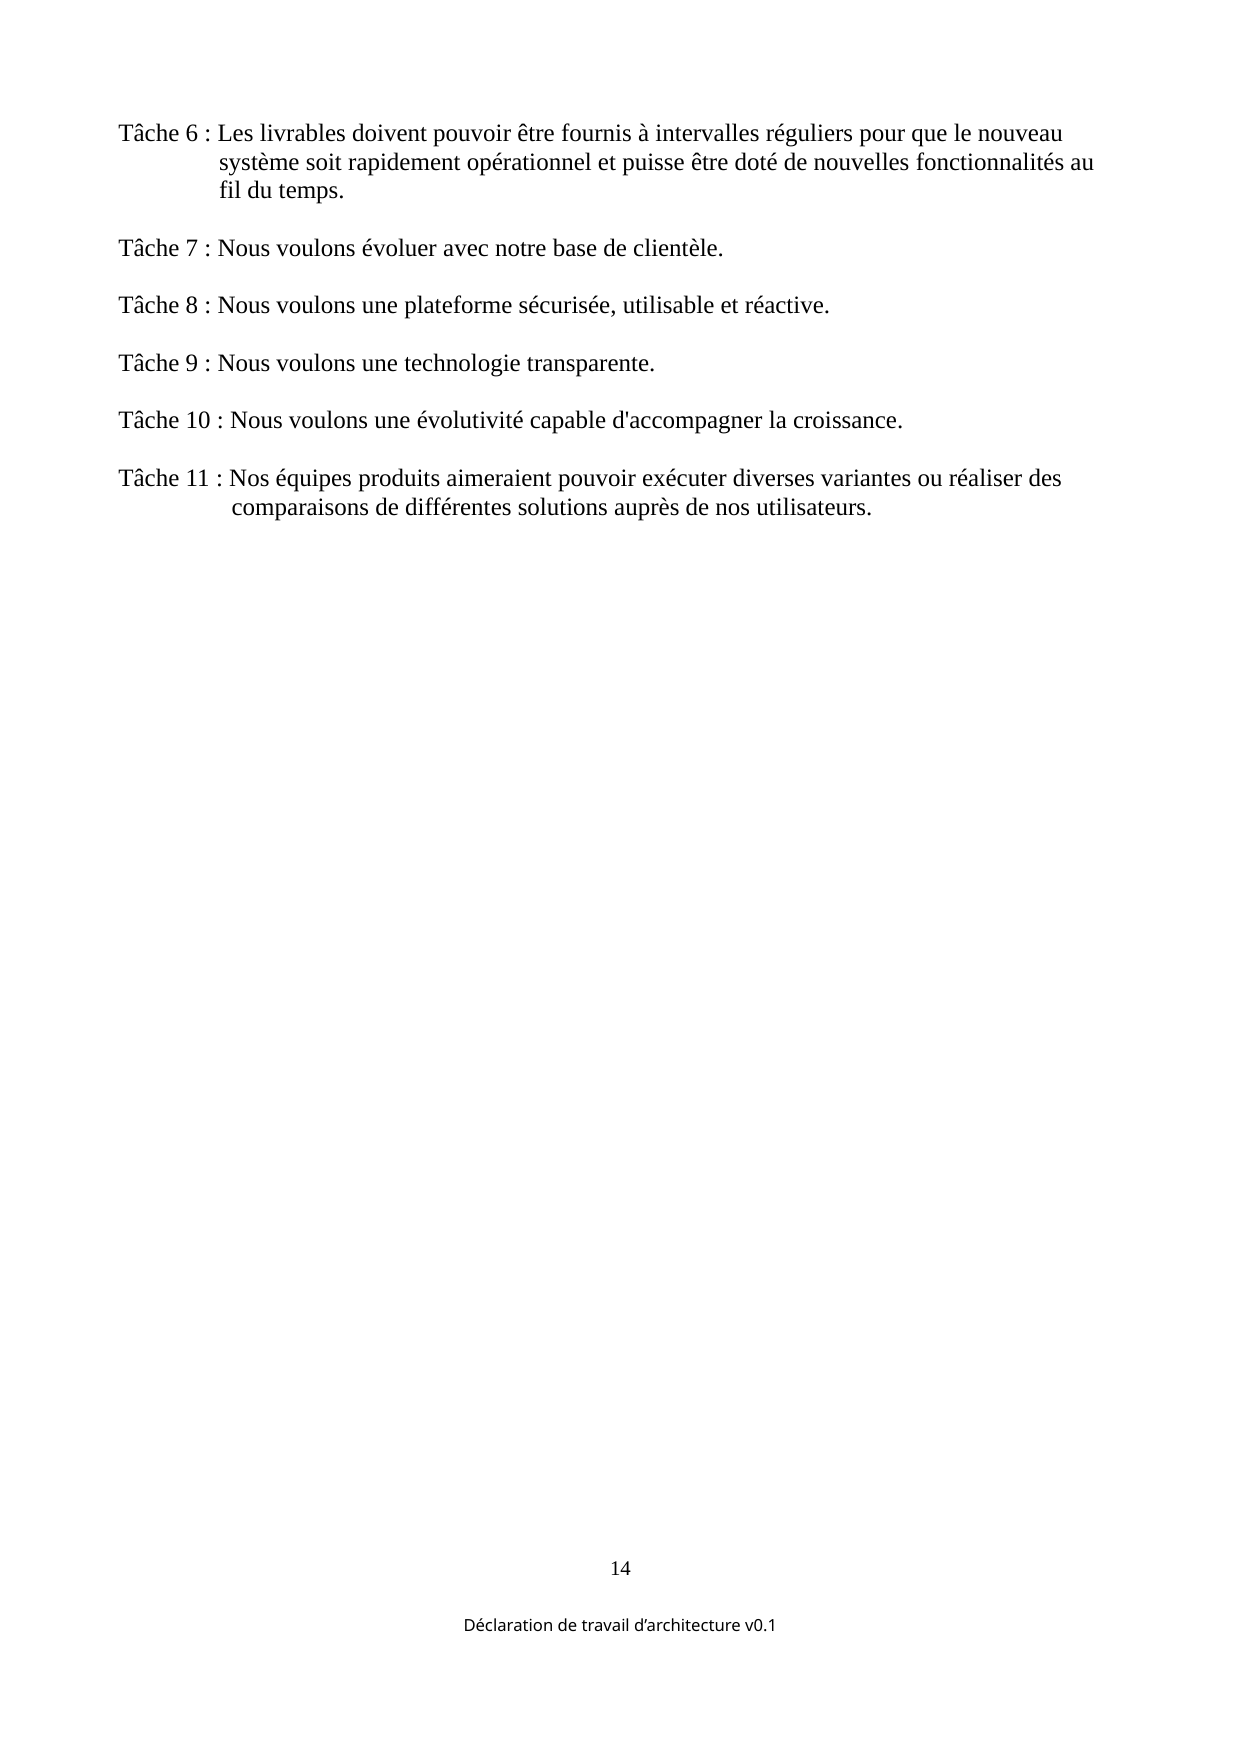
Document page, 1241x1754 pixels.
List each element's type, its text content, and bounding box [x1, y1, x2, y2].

text comparaisons de différentes solutions auprès de nos utilisateurs. [118, 492, 1122, 521]
text Tâche 10 : Nous voulons une évolutivité capable d'accompagner la croissance. [118, 406, 1122, 434]
text Tâche 6 : Les livrables doivent pouvoir être fournis à intervalles réguliers pour que le nouveau [118, 118, 1122, 147]
text Tâche 7 : Nous voulons évoluer avec notre base de clientèle. [118, 233, 1122, 262]
text Tâche 9 : Nous voulons une technologie transparente. [118, 348, 1122, 377]
text Tâche 11 : Nos équipes produits aimeraient pouvoir exécuter diverses variantes ou réaliser des [118, 463, 1122, 492]
text système soit rapidement opérationnel et puisse être doté de nouvelles fonctionnalités au [118, 147, 1122, 176]
text Tâche 8 : Nous voulons une plateforme sécurisée, utilisable et réactive. [118, 291, 1122, 319]
text fil du temps. [118, 176, 1122, 204]
text 12 [118, 1556, 1122, 1580]
